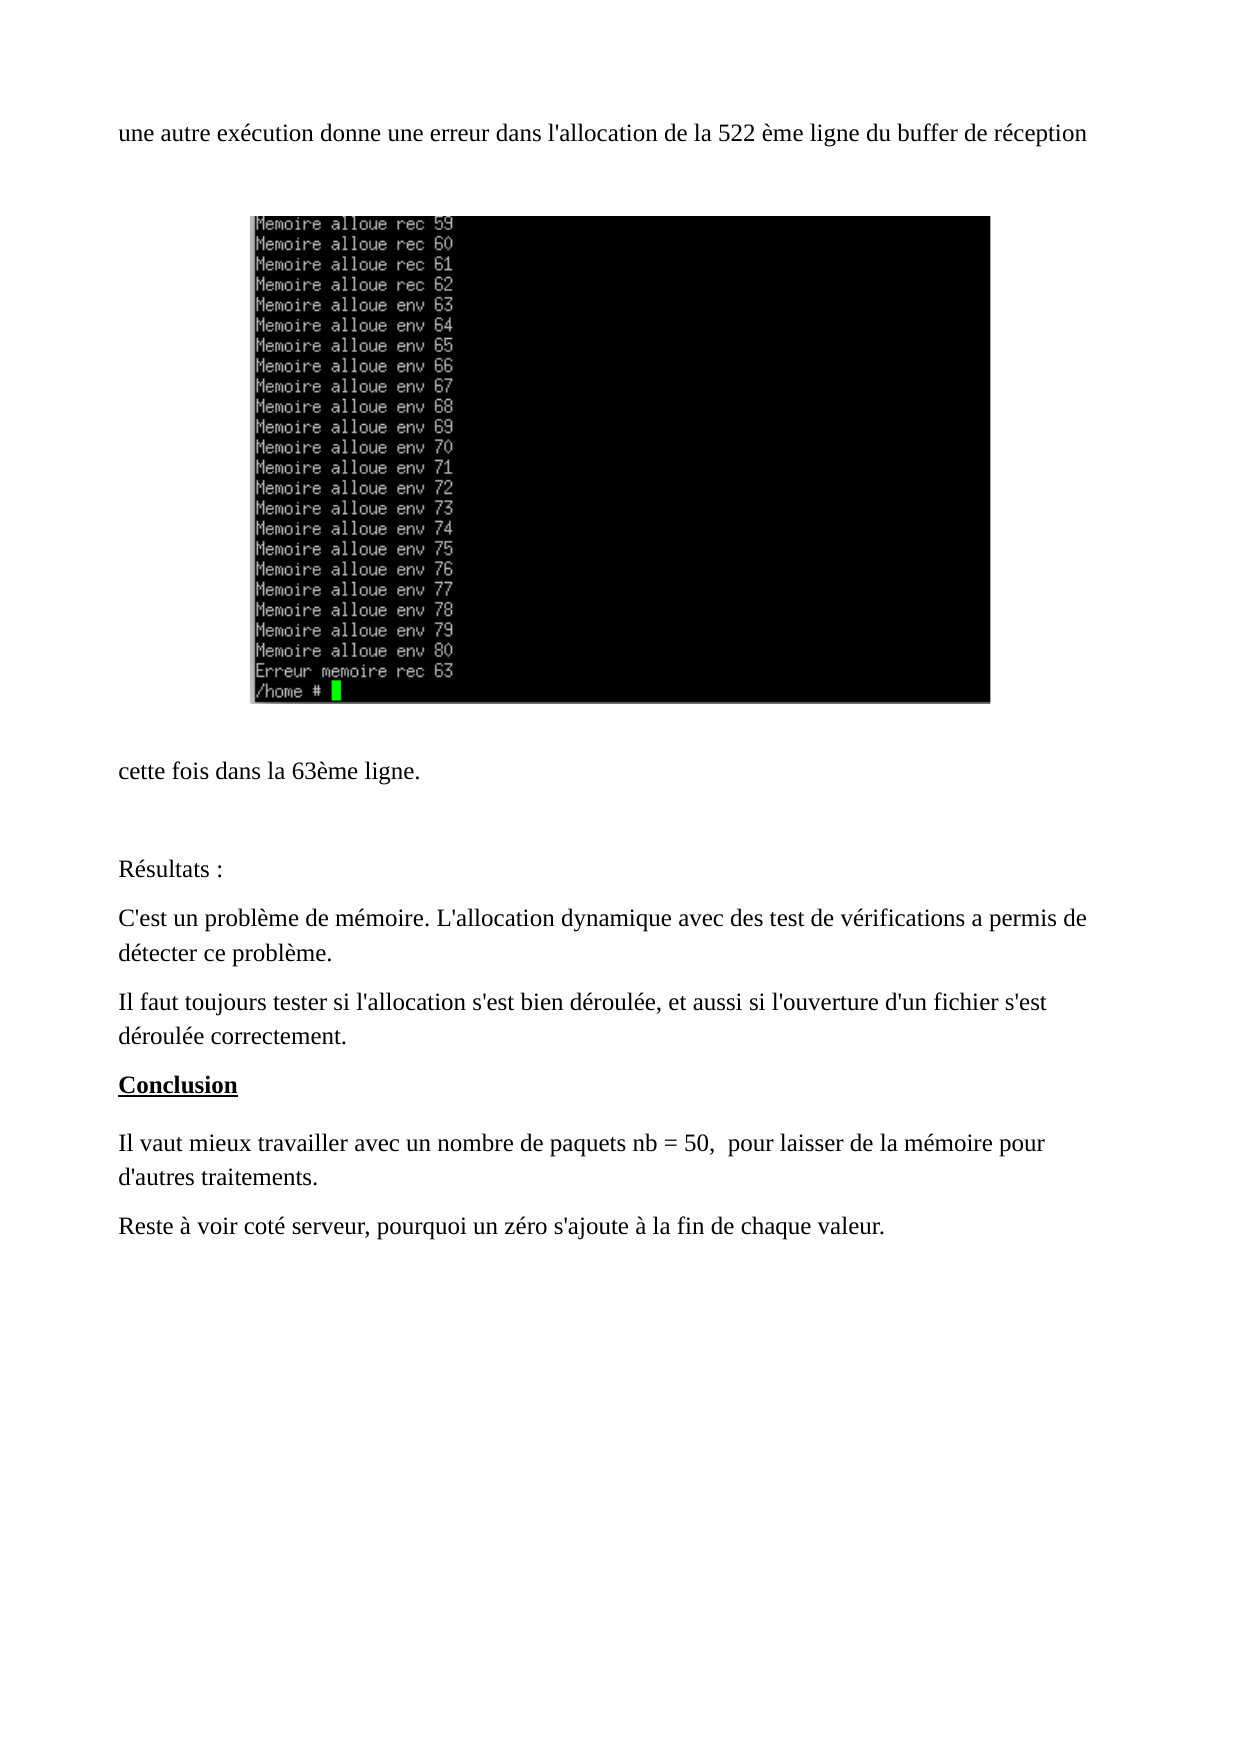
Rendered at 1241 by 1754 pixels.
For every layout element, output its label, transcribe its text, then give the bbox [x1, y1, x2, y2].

text Reste à voir coté serveur, pourquoi un zéro s'ajoute à la fin de chaque valeur. [118, 1211, 1122, 1240]
text une autre exécution donne une erreur dans l'allocation de la 522 ème ligne du buffer de réception [118, 118, 1122, 147]
text Résultats : [118, 854, 1122, 883]
picture [249, 216, 991, 704]
text cette fois dans la 63ème ligne. [118, 756, 1122, 785]
text C'est un problème de mémoire. L'allocation dynamique avec des test de vérifications a permis de détecter ce problème. [118, 903, 1122, 966]
text Conclusion [118, 1070, 1122, 1099]
text Il faut toujours tester si l'allocation s'est bien déroulée, et aussi si l'ouverture d'un fichier s'est déroulée correctement. [118, 987, 1122, 1050]
text Il vaut mieux travailler avec un nombre de paquets nb = 50, pour laisser de la mémoire pour d'autres traitements. [118, 1128, 1122, 1191]
